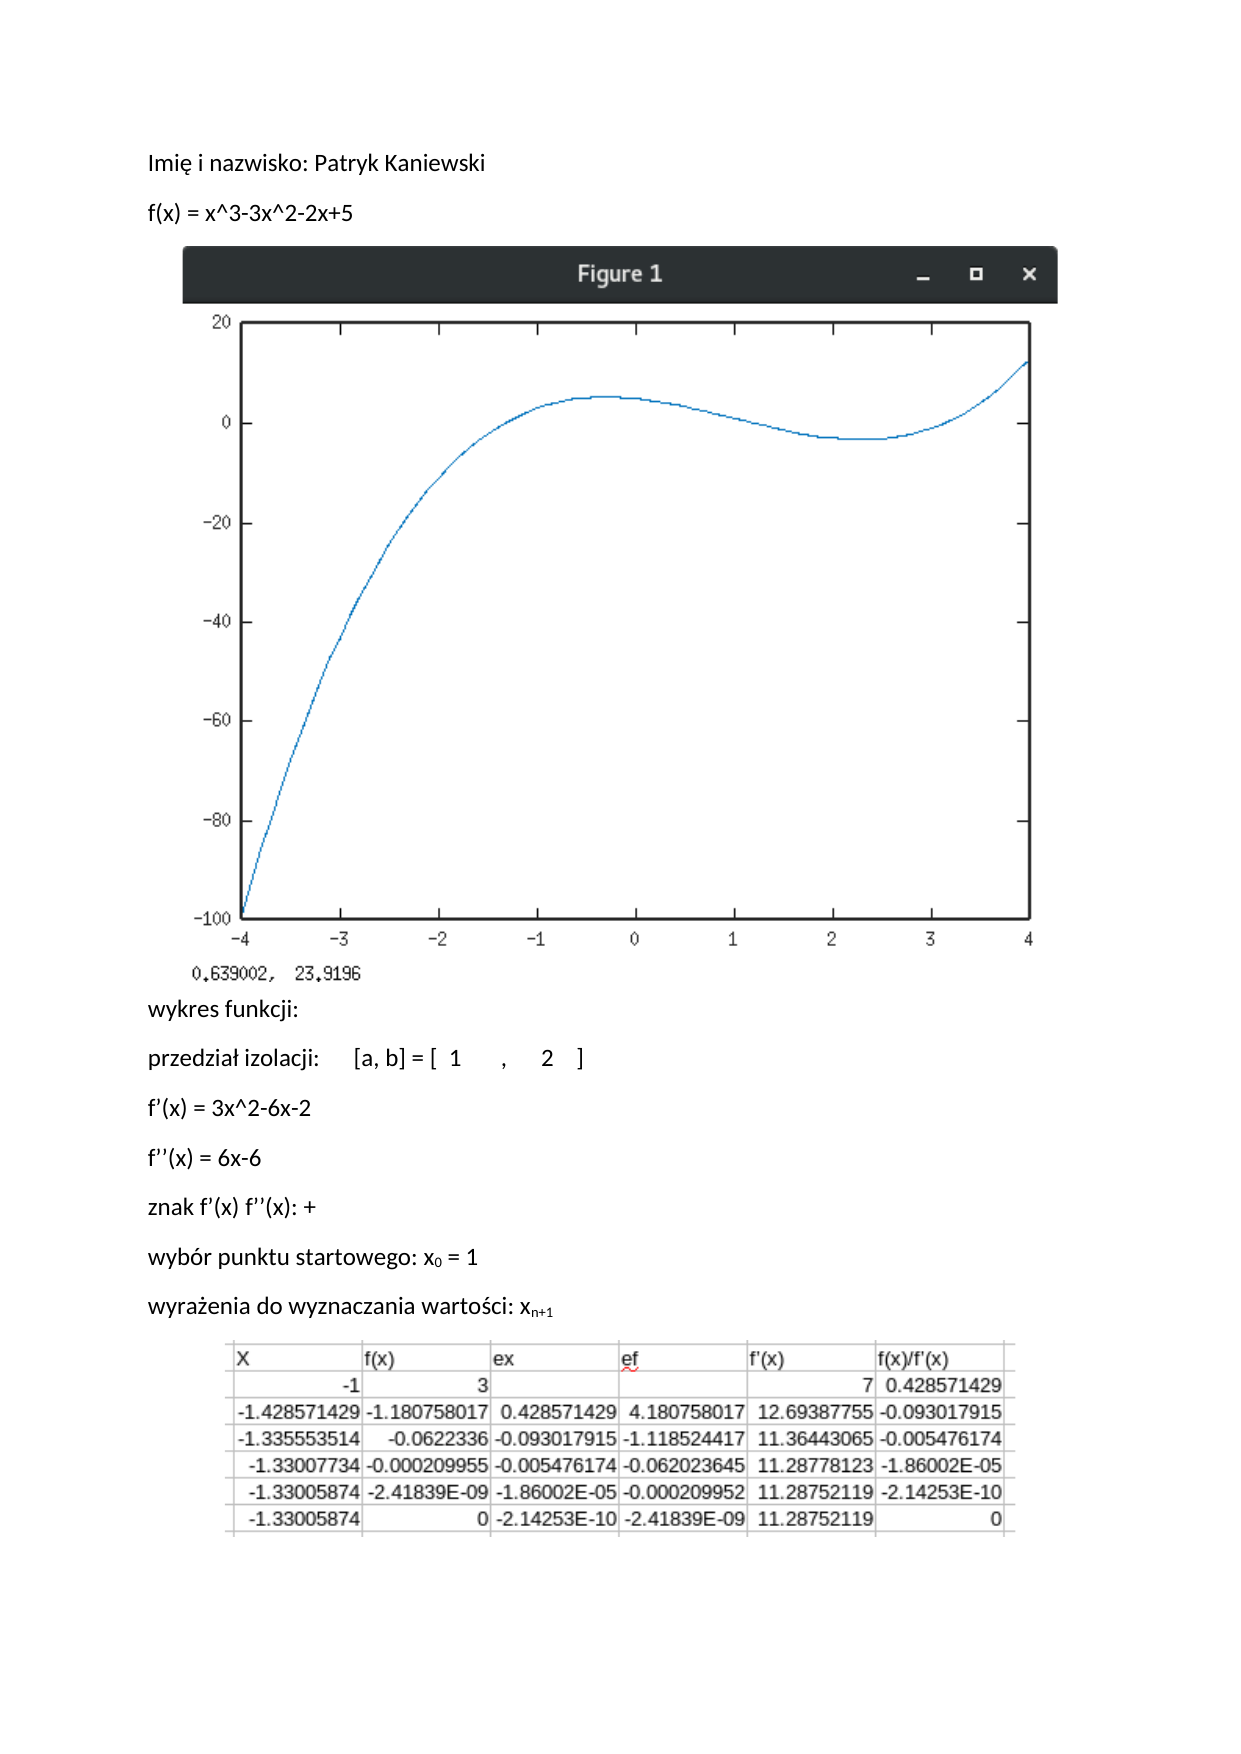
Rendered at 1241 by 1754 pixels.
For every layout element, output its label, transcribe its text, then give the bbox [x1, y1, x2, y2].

text wybór punktu startowego: x0 = 1 [148, 1241, 1093, 1271]
text f(x) = x^3-3x^2-2x+5 [148, 197, 1093, 228]
text f’’(x) = 6x-6 [148, 1142, 1093, 1172]
text wykres funkcji: [148, 247, 1093, 1023]
picture [182, 246, 1058, 982]
text znak f’(x) f’’(x): + [148, 1191, 1093, 1222]
text Imię i nazwisko: Patryk Kaniewski [148, 148, 1093, 178]
text wyrażenia do wyznaczania wartości: xn+1 [148, 1290, 1093, 1321]
text f’(x) = 3x^2-6x-2 [148, 1092, 1093, 1123]
text przedział izolacji: [a, b] = [ 1 , 2 ] [148, 1042, 1093, 1073]
picture [224, 1340, 1016, 1537]
